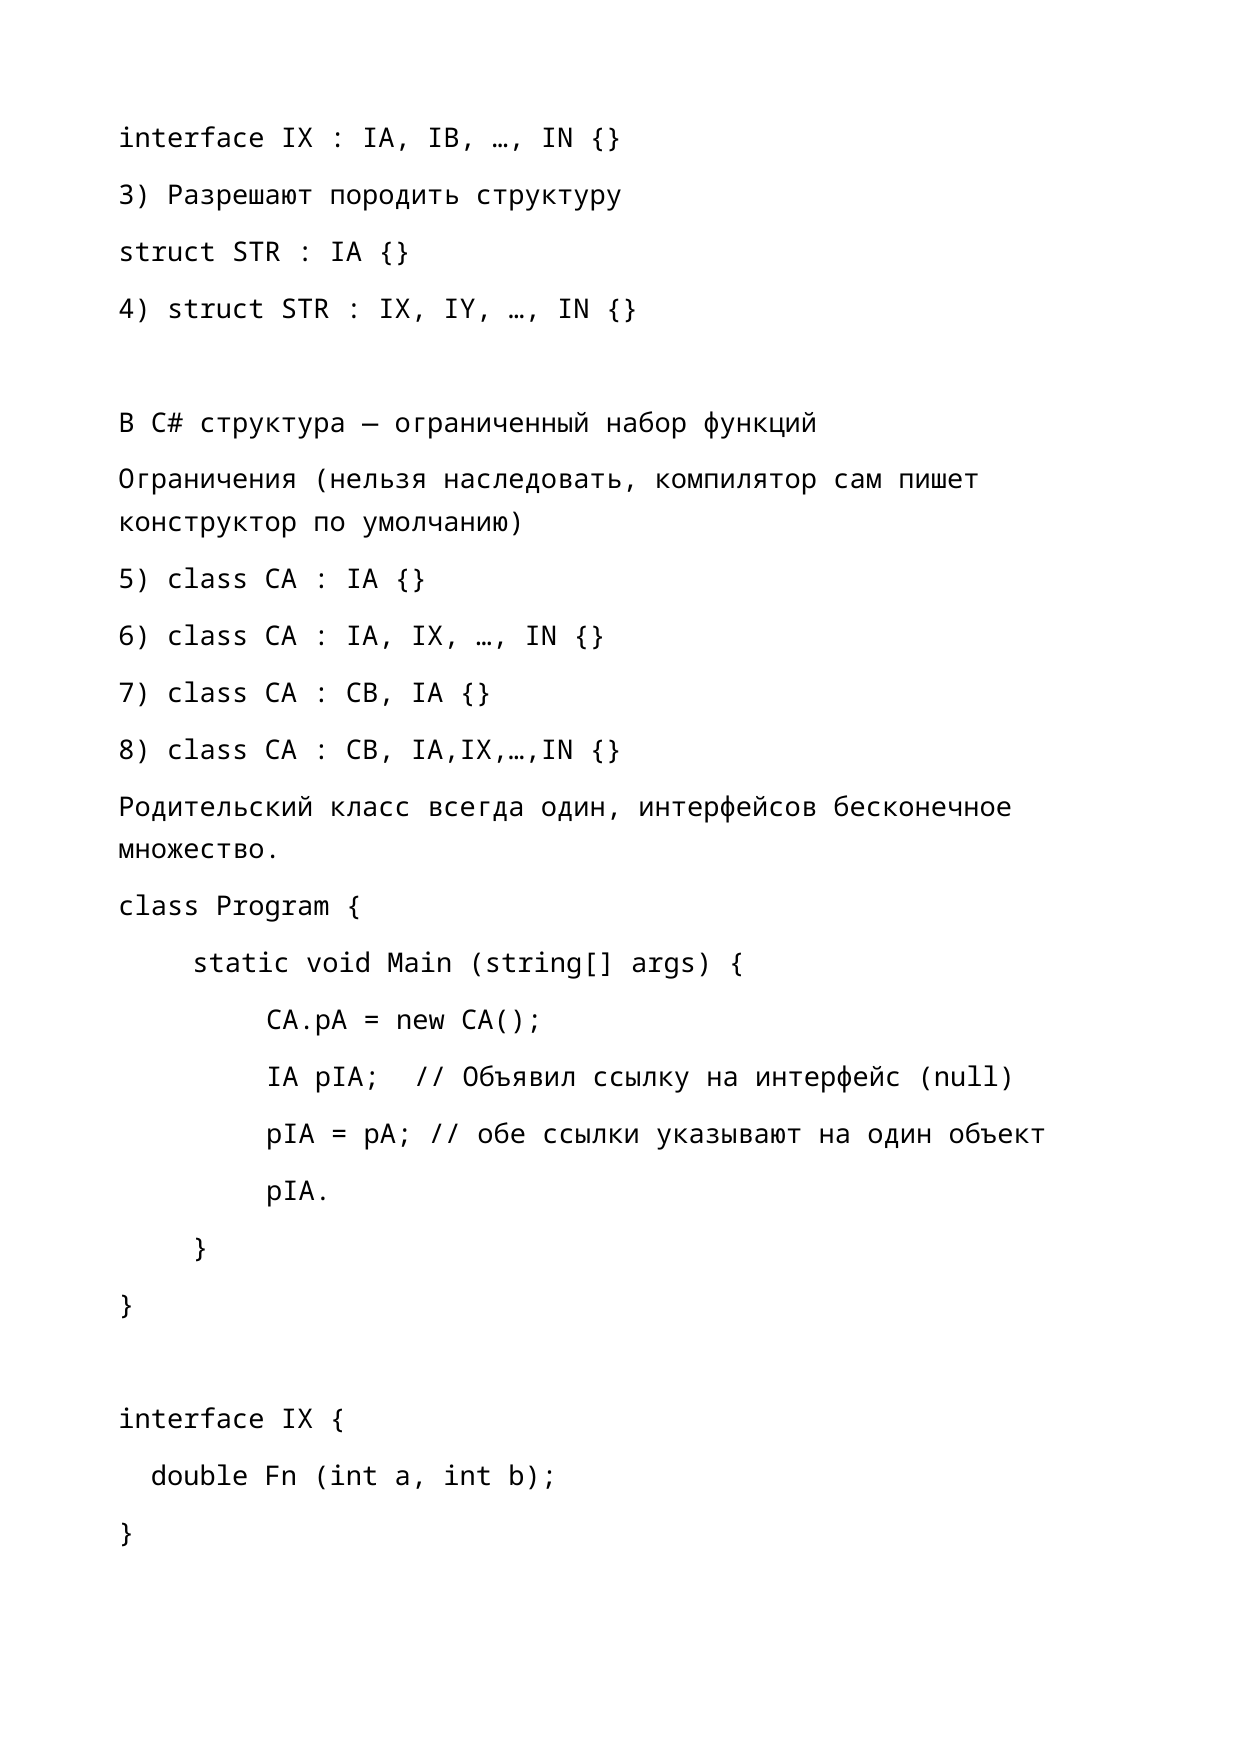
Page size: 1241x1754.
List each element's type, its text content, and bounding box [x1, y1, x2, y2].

text interface IX : IA, IB, …, IN {} [118, 118, 1122, 155]
text struct STR : IA {} [118, 232, 1122, 269]
text pIA. [118, 1172, 1122, 1208]
text CA.pA = new CA(); [118, 1001, 1122, 1037]
text double Fn (int a, int b); [118, 1456, 1122, 1493]
text static void Main (string[] args) { [118, 944, 1122, 981]
text IA pIA; // Объявил ссылку на интерфейс (null) [118, 1058, 1122, 1094]
text } [118, 1286, 1122, 1322]
text 3) Разрешают породить структуру [118, 175, 1122, 212]
text Ограничения (нельзя наследовать, компилятор сам пишет конструктор по умолчанию) [118, 460, 1122, 539]
text 4) struct STR : IX, IY, …, IN {} [118, 289, 1122, 326]
text pIA = pA; // обе ссылки указывают на один объект [118, 1114, 1122, 1151]
text } [118, 1513, 1122, 1550]
text interface IX { [118, 1399, 1122, 1436]
text В С# структура — ограниченный набор функций [118, 403, 1122, 440]
text 6) class CA : IA, IX, …, IN {} [118, 616, 1122, 653]
text } [118, 1228, 1122, 1265]
text 8) class CA : CB, IA,IX,…,IN {} [118, 730, 1122, 767]
text Родительский класс всегда один, интерфейсов бесконечное множество. [118, 787, 1122, 867]
text class Program { [118, 887, 1122, 923]
text 5) class CA : IA {} [118, 559, 1122, 596]
text 7) class CA : CB, IA {} [118, 673, 1122, 710]
